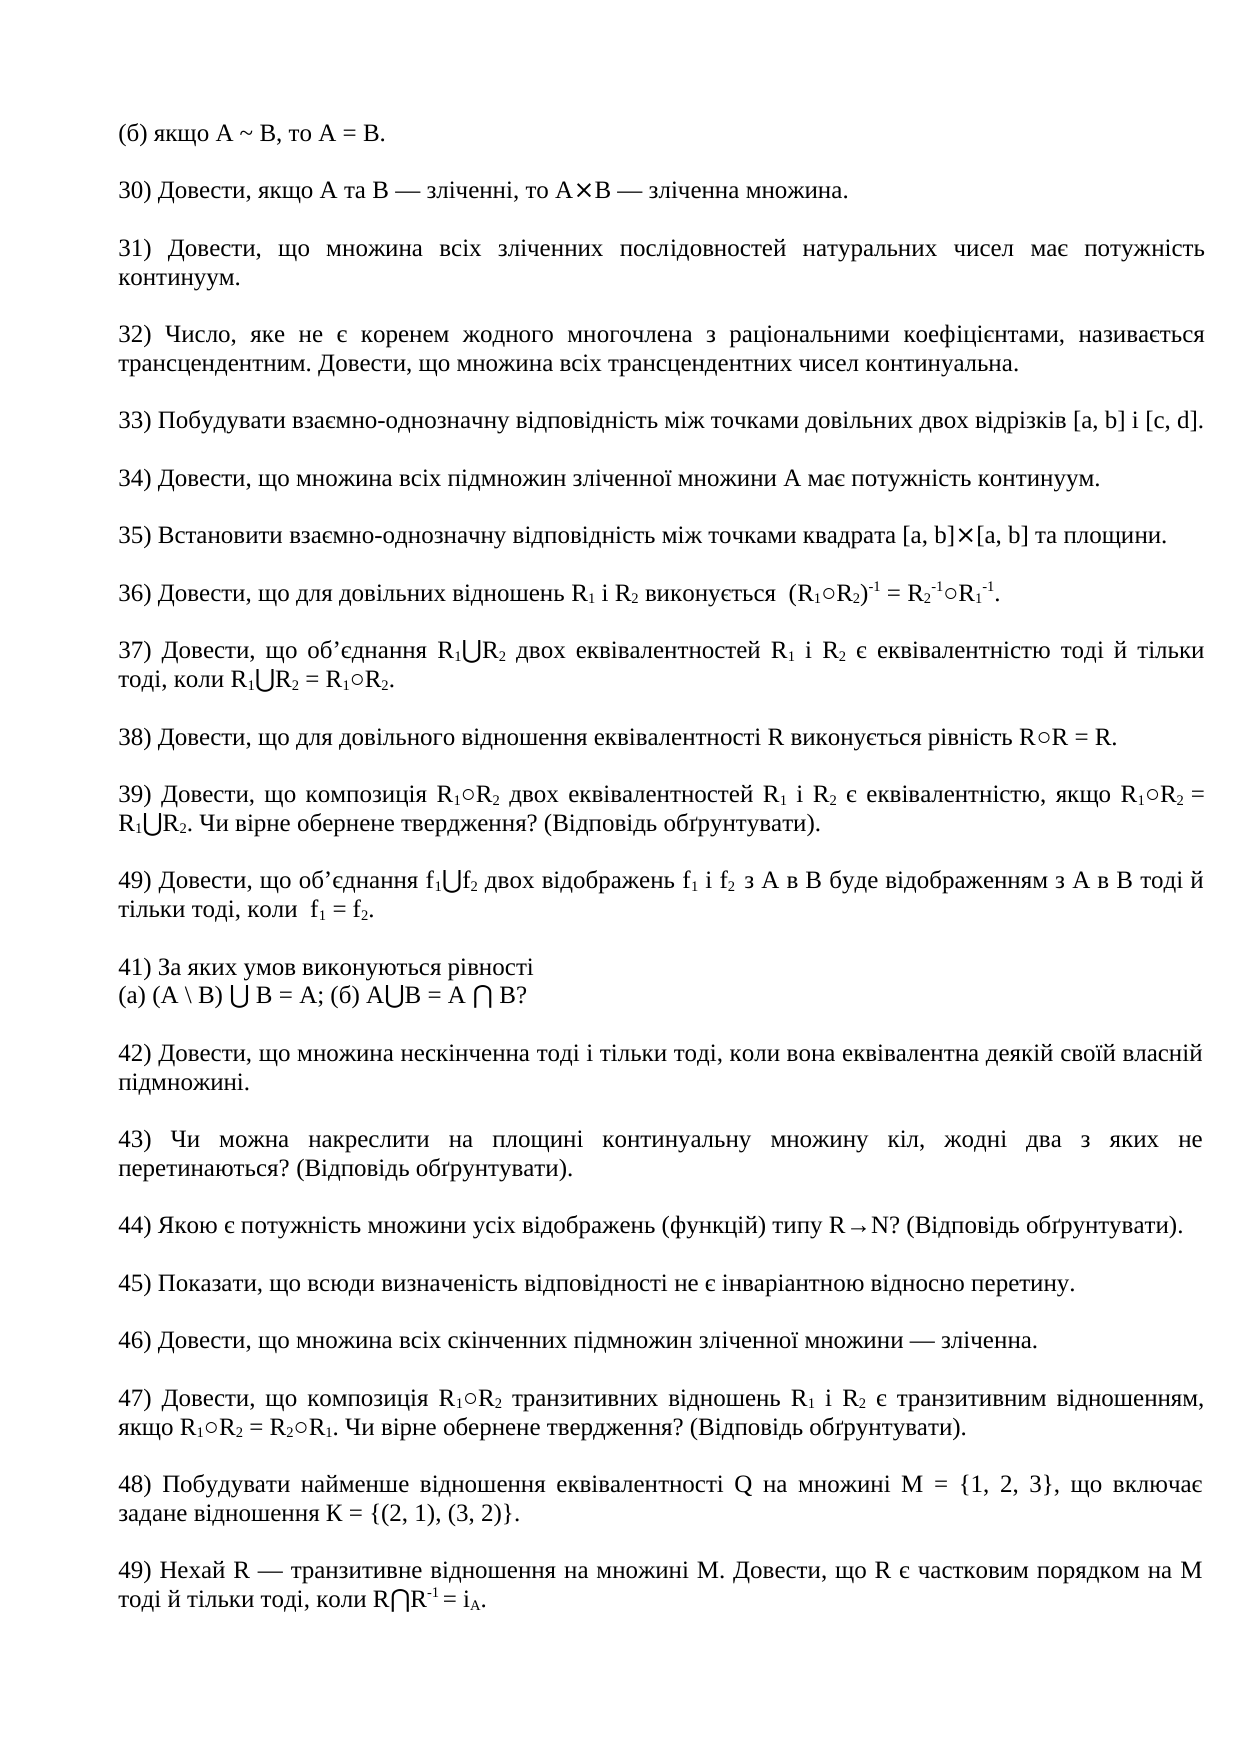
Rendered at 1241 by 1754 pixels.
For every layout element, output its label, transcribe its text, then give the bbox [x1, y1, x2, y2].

text 35) Встановити взаємно-однозначну відповідність між точками квадрата [а, b]⨯[а, b] та площини. [118, 521, 1205, 549]
text 49) Довести, що об’єднання f1⋃f2 двох відображень f1 і f2 з А в В буде відображенням з А в В тоді й тільки тоді, коли f1 = f2. [118, 866, 1205, 923]
text (а) (А \ В) ⋃ В = А; (б) А⋃В = А ⋂ В? [118, 981, 1205, 1009]
text 45) Показати, що всюди визначеність відповідності не є інваріантною відносно перетину. [118, 1268, 1178, 1297]
text 44) Якою є потужність множини усіх відображень (функцій) типу R→N? (Відповідь обґрунтувати). [118, 1211, 1205, 1239]
text 39) Довести, що композиція R1○R2 двох еквівалентностей R1 і R2 є еквівалентністю, якщо R1○R2 = R1⋃R2. Чи вірне обернене твердження? (Відповідь обґрунтувати). [118, 779, 1205, 837]
text 37) Довести, що об’єднання R1⋃R2 двох еквівалентностей R1 і R2 є еквівалентністю тоді й тільки тоді, коли R1⋃R2 = R1○R2. [118, 636, 1205, 693]
text 48) Побудувати найменше відношення еквівалентності Q на множині М = {1, 2, 3}, що включає задане відношення К = {(2, 1), (3, 2)}. [118, 1469, 1205, 1527]
text 36) Довести, що для довільних відношень R1 і R2 виконується (R1○R2)-1 = R2-1○R1-1. [118, 578, 1205, 607]
text 38) Довести, що для довільного відношення еквівалентності R виконується рівність R○R = R. [118, 722, 1205, 751]
text 47) Довести, що композиція R1○R2 транзитивних відношень R1 і R2 є транзитивним відношенням, якщо R1○R2 = R2○R1. Чи вірне обернене твердження? (Відповідь обґрунтувати). [118, 1383, 1205, 1441]
text (б) якщо А ~ В, то А = В. [118, 118, 1205, 147]
text 34) Довести, що множина всіх підмножин зліченної множини А має потужність континуум. [118, 463, 1205, 492]
text 46) Довести, що множина всіх скінченних підмножин зліченної множини — зліченна. [118, 1326, 1205, 1354]
text 43) Чи можна накреслити на площині континуальну множину кіл, жодні два з яких не перетинаються? (Відповідь обґрунтувати). [118, 1124, 1205, 1182]
text 41) За яких умов виконуються рівності [118, 952, 1205, 981]
text 32) Число, яке не є коренем жодного многочлена з раціональними коефіцієнтами, називається трансцендентним. Довести, що множина всіх трансцендентних чисел континуальна. [118, 319, 1205, 377]
text 49) Нехай R — транзитивне відношення на множині М. Довести, що R є частковим порядком на М тоді й тільки тоді, коли R⋂R-1 = iA. [118, 1556, 1205, 1613]
text 30) Довести, якщо A та B — зліченні, то A⨯B — зліченна множина. [118, 176, 1205, 204]
text 33) Побудувати взаємно-однозначну відповідність між точками довільних двох відрізків [а, b] i [c, d]. [118, 406, 1205, 434]
text 42) Довести, що множина нескінченна тоді і тільки тоді, коли вона еквівалентна деякій своїй власній підмножині. [118, 1038, 1205, 1096]
text 31) Довести, що множина всіх зліченних послідовностей натуральних чисел має потужність континуум. [118, 233, 1205, 291]
